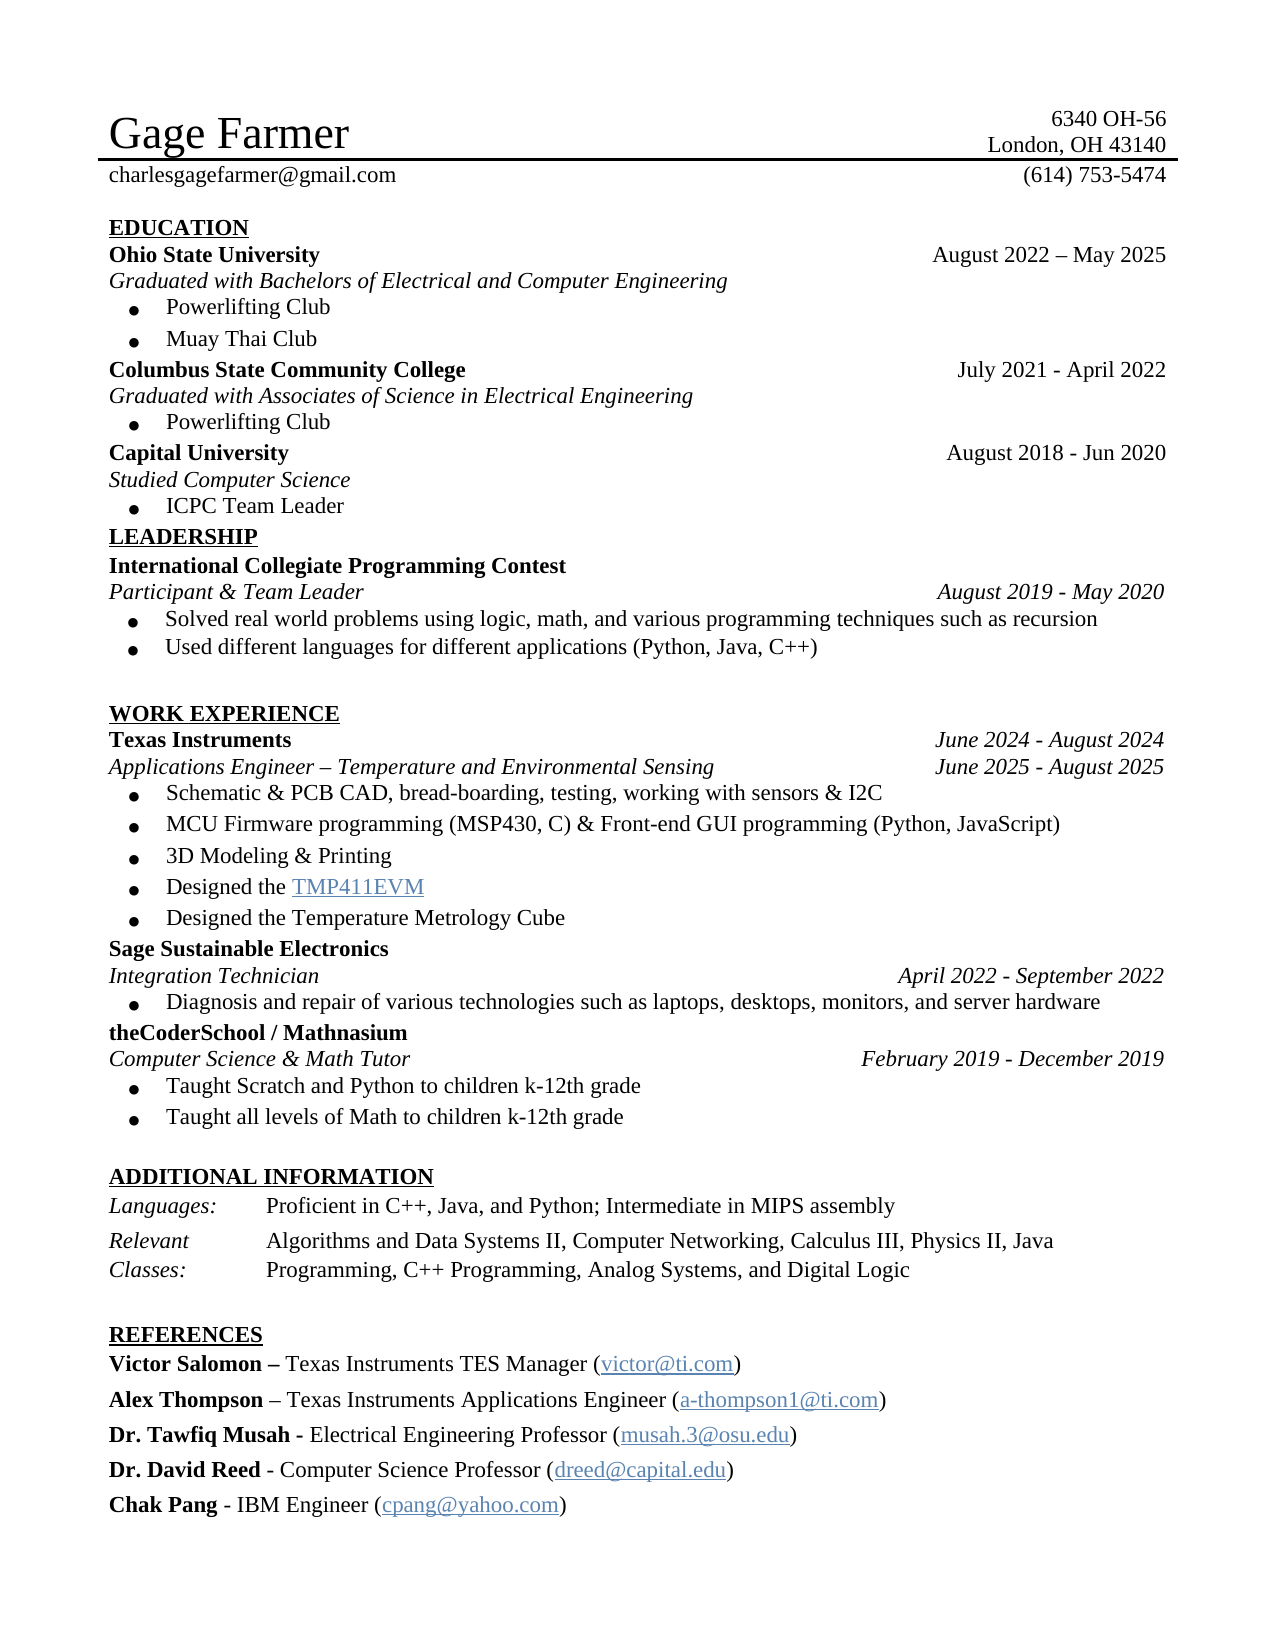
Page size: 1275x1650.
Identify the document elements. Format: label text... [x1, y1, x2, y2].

table_cell charlesgagefarmer@gmail.com [98, 161, 817, 188]
table_cell July 2021 - April 2022 [817, 356, 1177, 408]
table_cell LEADERSHIP [98, 523, 1177, 552]
table_cell EDUCATION [98, 214, 817, 241]
table_cell August 2022 – May 2025 [817, 241, 1177, 356]
table_header 6340 OH-56 London, OH 43140 [817, 105, 1177, 158]
table_cell Ohio State University Graduated with Bachelors of Electrical and Computer Engineering Powerlifting Club Muay Thai Club [98, 241, 817, 356]
table_cell February 2019 - December 2019 [817, 1019, 1177, 1072]
table_cell Victor Salomon – Texas Instruments TES Manager (victor@ti.com) Alex Thompson – Texas Instruments Applications Engineer (a-thompson1@ti.com) Dr. Tawfiq Musah - Electrical Engineering Professor (musah.3@osu.edu) Dr. David Reed - Computer Science Professor (dreed@capital.edu) Chak Pang - IBM Engineer (cpang@yahoo.com) [98, 1351, 1177, 1527]
table_cell June 2024 - August 2024 June 2025 - August 2025 [817, 727, 1177, 779]
table_cell [98, 671, 1177, 700]
table_cell Solved real world problems using logic, math, and various programming techniques such as recursion Used different languages for different applications (Python, Java, C++) [98, 605, 1177, 671]
table_header Gage Farmer [98, 105, 817, 158]
table_cell (614) 753-5474 [817, 161, 1177, 188]
table_cell [817, 700, 1177, 727]
table_cell Diagnosis and repair of various technologies such as laptops, desktops, monitors, and server hardware [98, 988, 1177, 1019]
table_cell Schematic & PCB CAD, bread-boarding, testing, working with sensors & I2C MCU Firmware programming (MSP430, C) & Front-end GUI programming (Python, JavaScript) 3D Modeling & Printing Designed the TMP411EVM Designed the Temperature Metrology Cube [98, 779, 1177, 935]
table_cell Languages: Relevant Classes: [98, 1192, 254, 1291]
table_cell August 2018 - Jun 2020 [817, 439, 1177, 492]
table_cell Powerlifting Club [98, 408, 1177, 439]
table_cell Taught Scratch and Python to children k-12th grade Taught all levels of Math to children k-12th grade [98, 1072, 1177, 1134]
table_cell August 2019 - May 2020 [639, 552, 1177, 605]
table_cell [817, 214, 1177, 241]
table_cell WORK EXPERIENCE [98, 700, 817, 727]
table_cell [98, 188, 817, 214]
table_cell theCoderSchool / Mathnasium Computer Science & Math Tutor [98, 1019, 817, 1072]
table_cell April 2022 - September 2022 [817, 935, 1177, 988]
table_cell [817, 188, 1177, 214]
table_header REFERENCES [98, 1322, 1177, 1351]
table_cell Capital University Studied Computer Science [98, 439, 817, 492]
table_cell ADDITIONAL INFORMATION [98, 1134, 1177, 1192]
table_cell Columbus State Community College Graduated with Associates of Science in Electrical Engineering [98, 356, 817, 408]
table_cell ICPC Team Leader [98, 492, 1177, 523]
table_cell Texas Instruments Applications Engineer – Temperature and Environmental Sensing [98, 727, 817, 779]
table_cell Proficient in C++, Java, and Python; Intermediate in MIPS assembly Algorithms and Data Systems II, Computer Networking, Calculus III, Physics II, Java Programming, C++ Programming, Analog Systems, and Digital Logic [255, 1192, 1177, 1291]
table_cell International Collegiate Programming Contest Participant & Team Leader [98, 552, 639, 605]
table_cell Sage Sustainable Electronics Integration Technician [98, 935, 817, 988]
